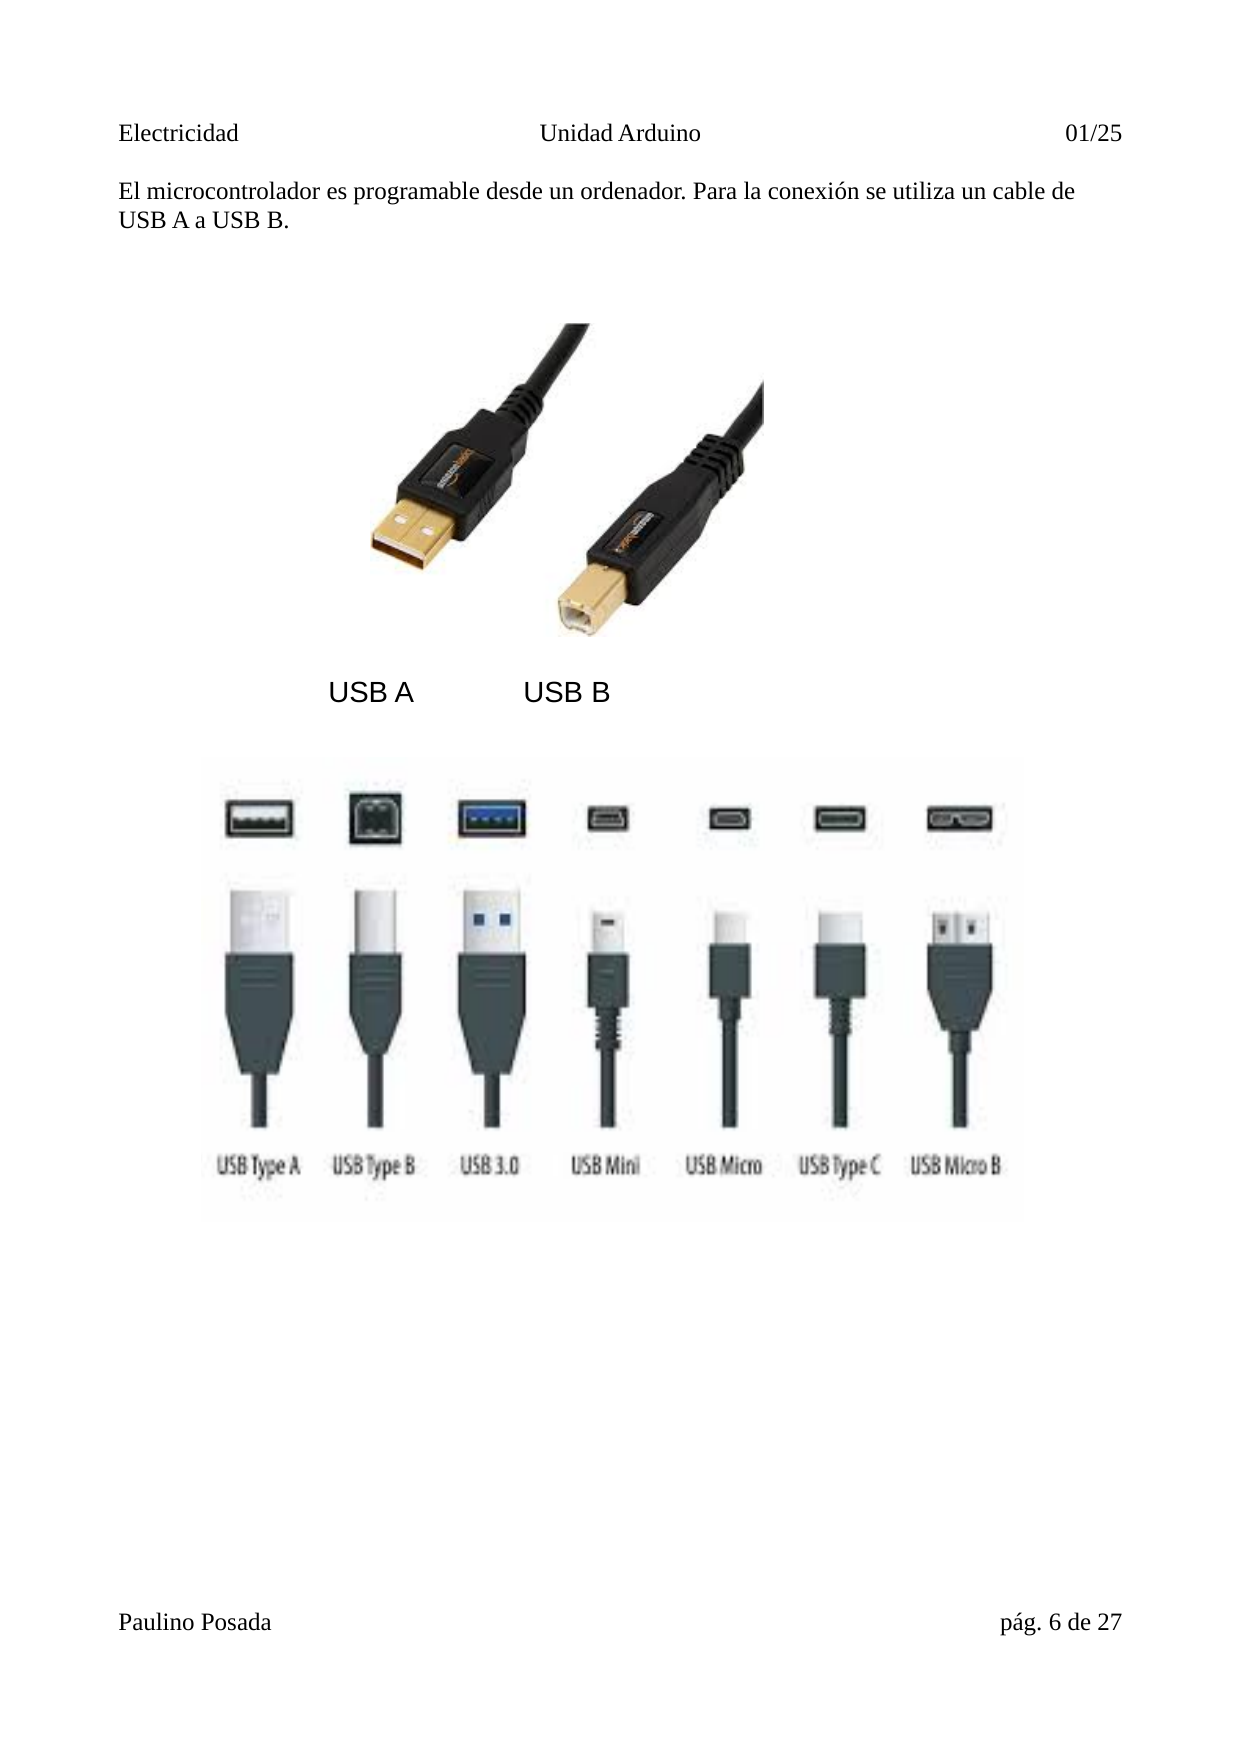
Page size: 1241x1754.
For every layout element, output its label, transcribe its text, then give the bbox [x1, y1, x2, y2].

picture [201, 757, 1024, 1222]
text El microcontrolador es programable desde un ordenador. Para la conexión se utiliza un cable de USB A a USB B. [118, 176, 1122, 234]
picture [370, 323, 764, 637]
